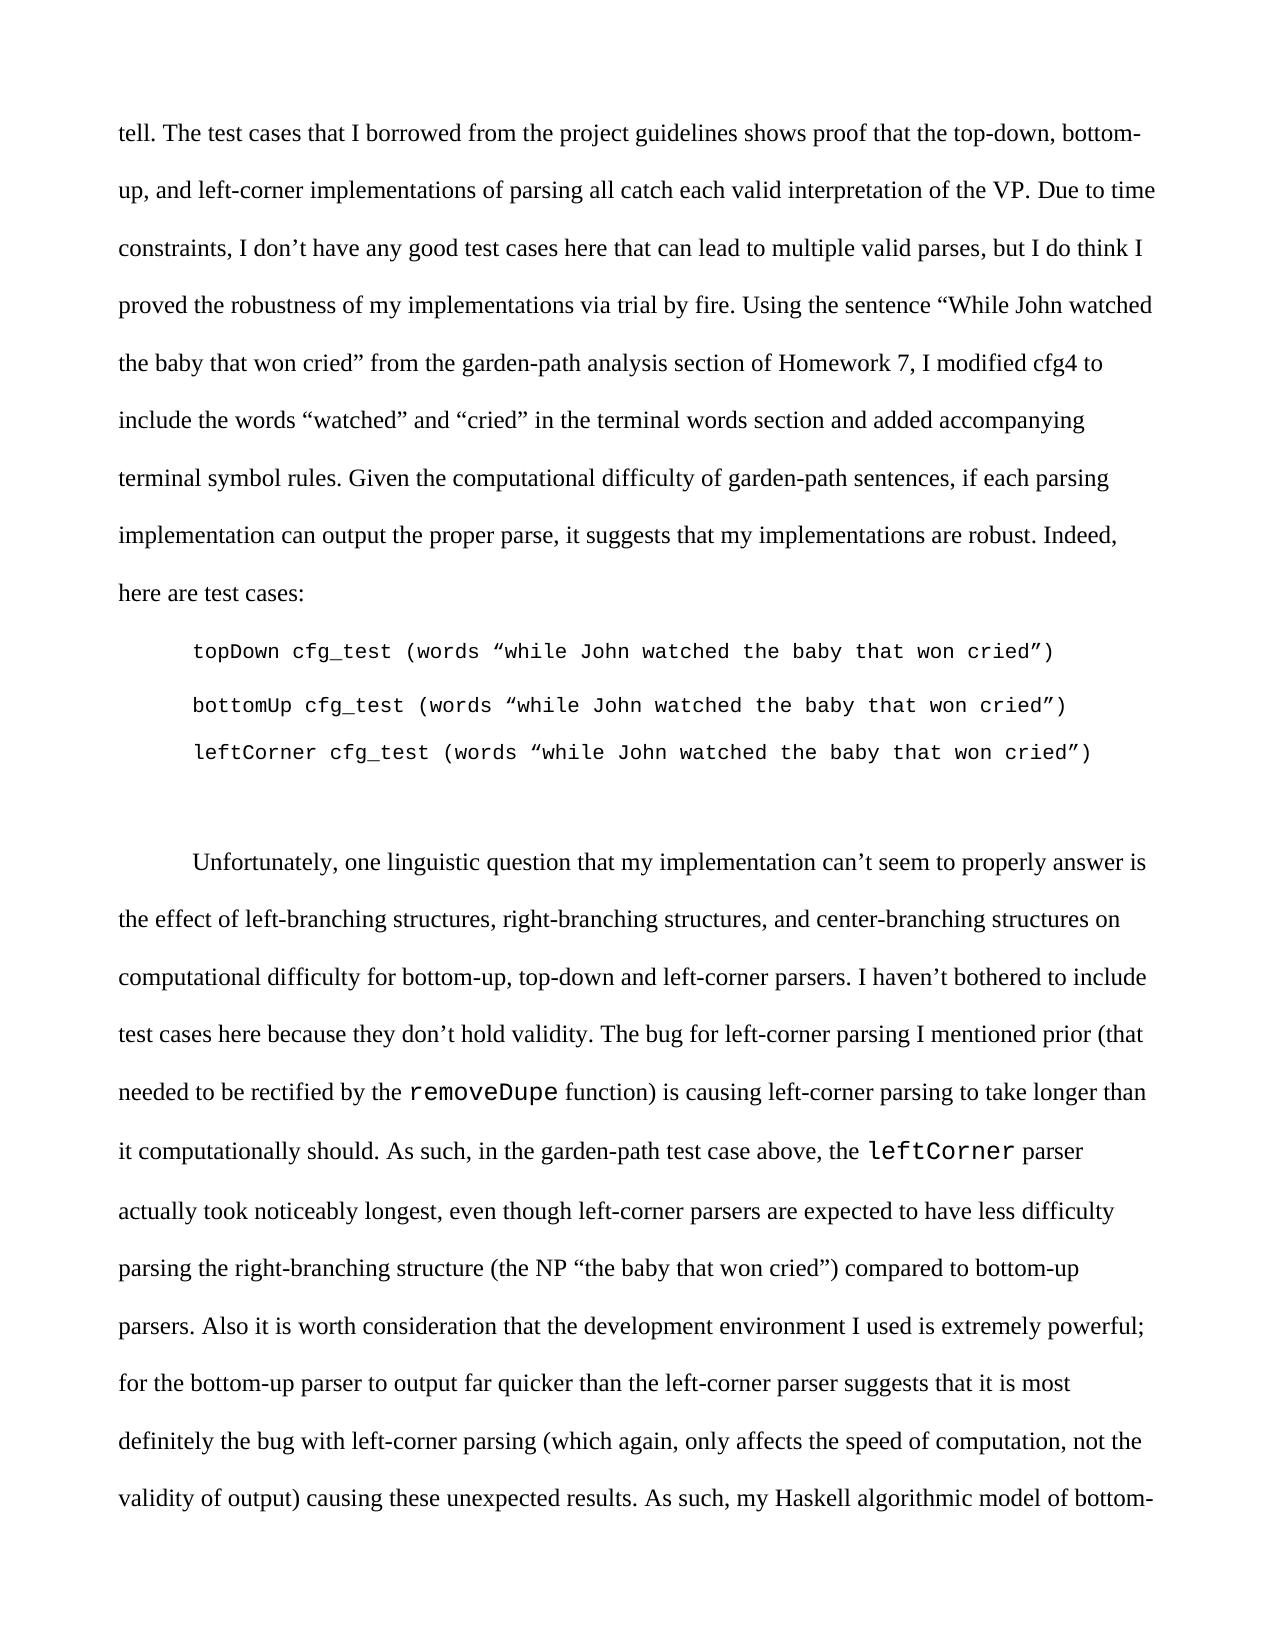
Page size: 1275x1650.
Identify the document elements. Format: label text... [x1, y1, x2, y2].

text Unfortunately, one linguistic question that my implementation can’t seem to properly answer is the effect of left-branching structures, right-branching structures, and center-branching structures on computational difficulty for bottom-up, top-down and left-corner parsers. I haven’t bothered to include test cases here because they don’t hold validity. The bug for left-corner parsing I mentioned prior (that needed to be rectified by the removeDupe function) is causing left-corner parsing to take longer than it computationally should. As such, in the garden-path test case above, the leftCorner parser actually took noticeably longest, even though left-corner parsers are expected to have less difficulty parsing the right-branching structure (the NP “the baby that won cried”) compared to bottom-up parsers. Also it is worth consideration that the development environment I used is extremely powerful; for the bottom-up parser to output far quicker than the left-corner parser suggests that it is most definitely the bug with left-corner parsing (which again, only affects the speed of computation, not the validity of output) causing these unexpected results. As such, my Haskell algorithmic model of bottom- [118, 847, 1157, 1512]
text tell. The test cases that I borrowed from the project guidelines shows proof that the top-down, bottom-up, and left-corner implementations of parsing all catch each valid interpretation of the VP. Due to time constraints, I don’t have any good test cases here that can lead to multiple valid parses, but I do think I proved the robustness of my implementations via trial by fire. Using the sentence “While John watched the baby that won cried” from the garden-path analysis section of Homework 7, I modified cfg4 to include the words “watched” and “cried” in the terminal words section and added accompanying terminal symbol rules. Given the computational difficulty of garden-path sentences, if each parsing implementation can output the proper parse, it suggests that my implementations are robust. Indeed, here are test cases: [118, 118, 1157, 607]
text bottomUp cfg_test (words “while John watched the baby that won cried”) [118, 695, 1157, 718]
text leftCorner cfg_test (words “while John watched the baby that won cried”) [118, 742, 1157, 766]
text topDown cfg_test (words “while John watched the baby that won cried”) [118, 636, 1157, 665]
